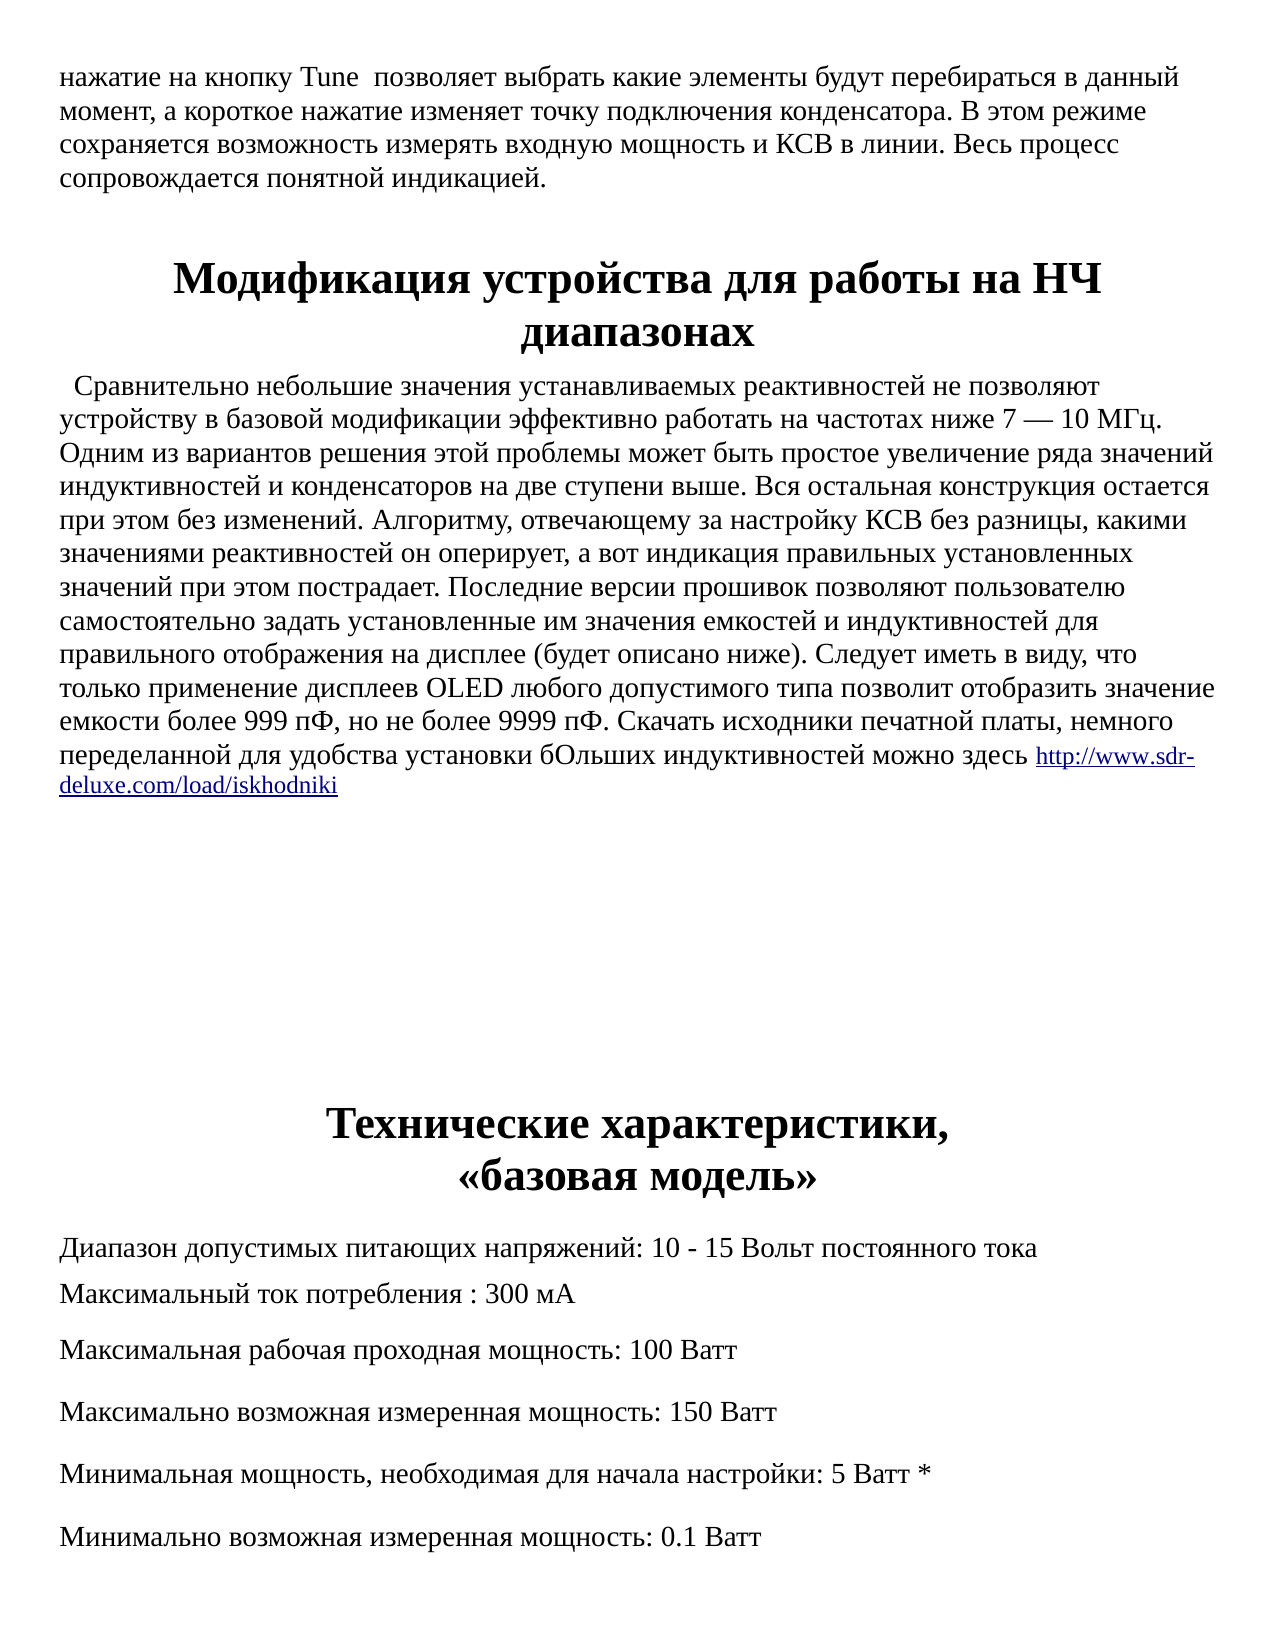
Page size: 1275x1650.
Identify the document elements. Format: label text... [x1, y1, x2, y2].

text Максимальная рабочая проходная мощность: 100 Ватт [59, 1332, 1216, 1366]
text Диапазон допустимых питающих напряжений: 10 - 15 Вольт постоянного тока [59, 1230, 1216, 1264]
text Технические характеристики, «базовая модель» [59, 1095, 1216, 1201]
text Минимальная мощность, необходимая для начала настройки: 5 Ватт * [59, 1456, 1216, 1490]
text нажатие на кнопку Tune позволяет выбрать какие элементы будут перебираться в данный момент, а короткое нажатие изменяет точку подключения конденсатора. В этом режиме сохраняется возможность измерять входную мощность и КСВ в линии. Весь процесс сопровождается понятной индикацией. [59, 59, 1216, 193]
text Модификация устройства для работы на НЧ диапазонах [59, 251, 1216, 356]
text Максимально возможная измеренная мощность: 150 Ватт [59, 1394, 1216, 1428]
text Минимально возможная измеренная мощность: 0.1 Ватт [59, 1519, 1216, 1552]
text Сравнительно небольшие значения устанавливаемых реактивностей не позволяют устройству в базовой модификации эффективно работать на частотах ниже 7 — 10 МГц. Одним из вариантов решения этой проблемы может быть простое увеличение ряда значений индуктивностей и конденсаторов на две ступени выше. Вся остальная конструкция остается при этом без изменений. Алгоритму, отвечающему за настройку КСВ без разницы, какими значениями реактивностей он оперирует, а вот индикация правильных установленных значений при этом пострадает. Последние версии прошивок позволяют пользователю самостоятельно задать установленные им значения емкостей и индуктивностей для правильного отображения на дисплее (будет описано ниже). Следует иметь в виду, что только применение дисплеев OLED любого допустимого типа позволит отобразить значение емкости более 999 пФ, но не более 9999 пФ. Скачать исходники печатной платы, немного переделанной для удобства установки бОльших индуктивностей можно здесь http://www.sdr-deluxe.com/load/iskhodniki [59, 368, 1216, 799]
text Максимальный ток потребления : 300 мА [59, 1276, 1216, 1309]
